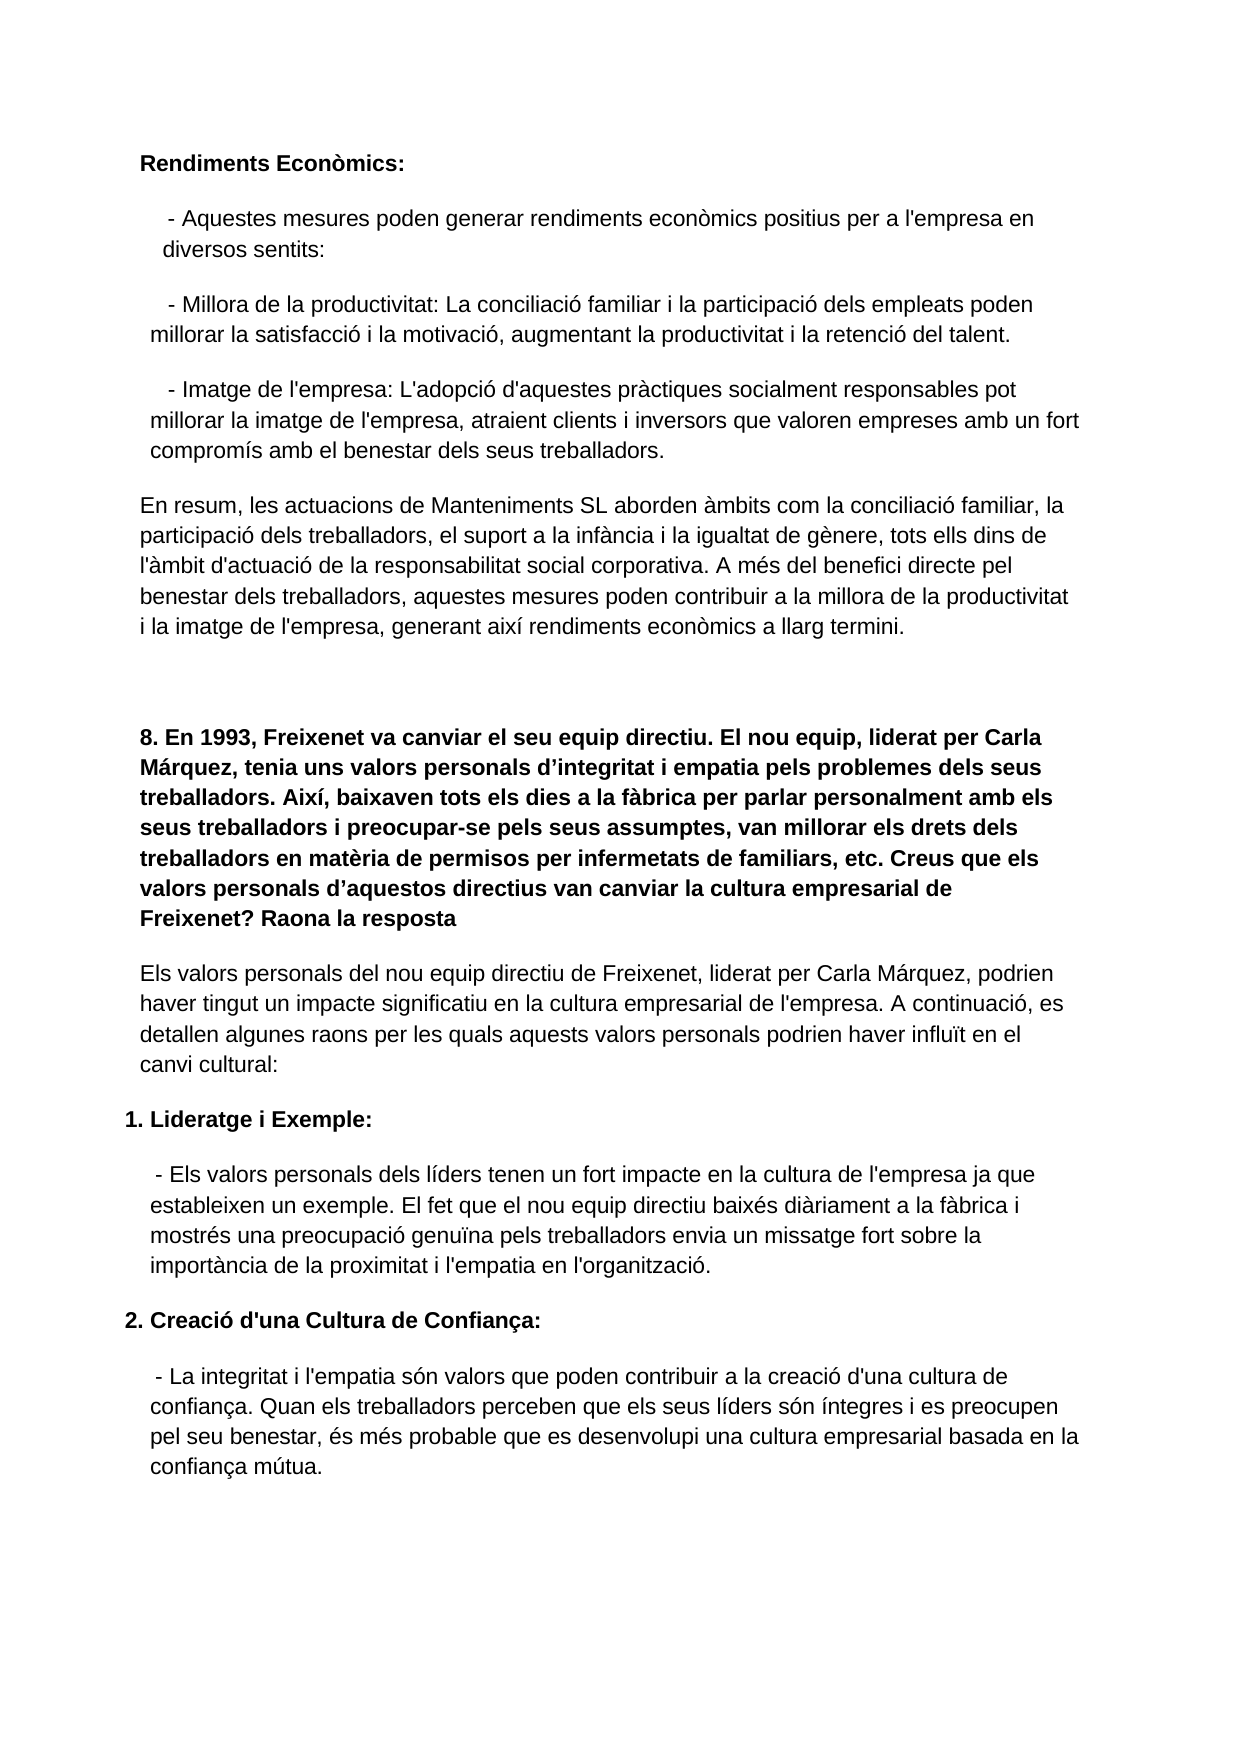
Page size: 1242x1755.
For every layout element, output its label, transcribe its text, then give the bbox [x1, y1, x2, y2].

list La integritat i l'empatia són valors que poden contribuir a la creació d'una cultura de confiança. Quan els treballadors perceben que els seus líders són íntegres i es preocupen pel seu benestar, és més probable que es desenvolupi una cultura empresarial basada en la confiança mútua. [139, 1363, 1083, 1480]
text En resum, les actuacions de Manteniments SL aborden àmbits com la conciliació familiar, la participació dels treballadors, el suport a la infància i la igualtat de gènere, tots ells dins de l'àmbit d'actuació de la responsabilitat social corporativa. A més del benefici directe pel benestar dels treballadors, aquestes mesures poden contribuir a la millora de la productivitat i la imatge de l'empresa, generant així rendiments econòmics a llarg termini. [139, 492, 1083, 639]
list Lideratge i Exemple: [124, 1106, 1098, 1132]
list Creació d'una Cultura de Confiança: [124, 1307, 1098, 1334]
subtitle Rendiments Econòmics: [139, 150, 1098, 176]
subtitle 8. En 1993, Freixenet va canviar el seu equip directiu. El nou equip, liderat per Carla Márquez, tenia uns valors personals d’integritat i empatia pels problemes dels seus treballadors. Així, baixaven tots els dies a la fàbrica per parlar personalment amb els seus treballadors i preocupar-se pels seus assumptes, van millorar els drets dels treballadors en matèria de permisos per infermetats de familiars, etc. Creus que els valors personals d’aquestos directius van canviar la cultura empresarial de Freixenet? Raona la resposta [139, 724, 1068, 931]
text Els valors personals del nou equip directiu de Freixenet, liderat per Carla Márquez, podrien haver tingut un impacte significatiu en la cultura empresarial de l'empresa. A continuació, es detallen algunes raons per les quals aquests valors personals podrien haver influït en el canvi cultural: [139, 960, 1083, 1077]
list Millora de la productivitat: La conciliació familiar i la participació dels empleats poden millorar la satisfacció i la motivació, augmentant la productivitat i la retenció del talent. [139, 291, 1055, 347]
list Imatge de l'empresa: L'adopció d'aquestes pràctiques socialment responsables pot millorar la imatge de l'empresa, atraient clients i inversors que valoren empreses amb un fort compromís amb el benestar dels seus treballadors. [139, 376, 1083, 463]
list Els valors personals dels líders tenen un fort impacte en la cultura de l'empresa ja que estableixen un exemple. El fet que el nou equip directiu baixés diàriament a la fàbrica i mostrés una preocupació genuïna pels treballadors envia un missatge fort sobre la importància de la proximitat i l'empatia en l'organització. [139, 1161, 1055, 1278]
list Aquestes mesures poden generar rendiments econòmics positius per a l'empresa en diversos sentits: [150, 205, 1043, 262]
